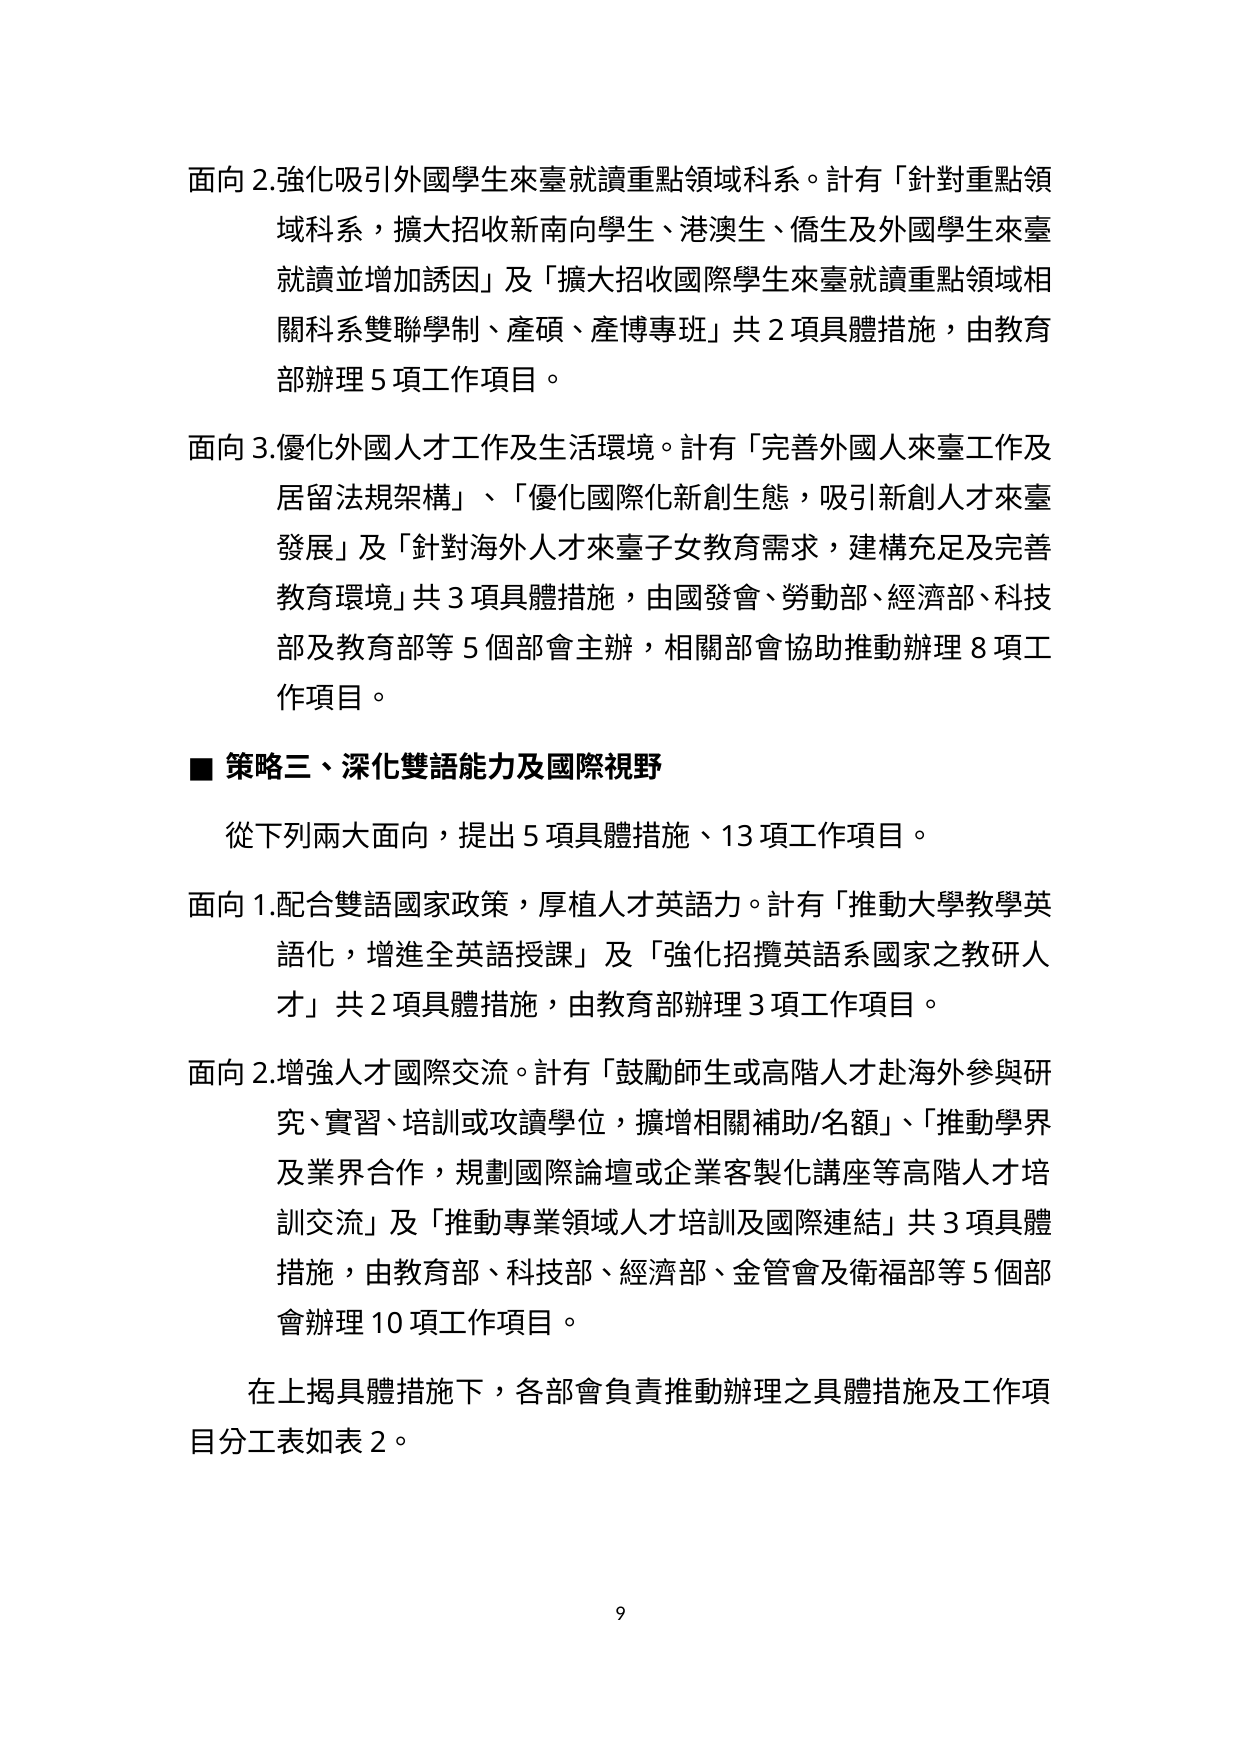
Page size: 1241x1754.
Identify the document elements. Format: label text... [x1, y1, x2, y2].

text 從下列兩大面向，提出5項具體措施、13項工作項目。 [225, 806, 1053, 856]
text 面向2.增強人才國際交流。計有「鼓勵師生或高階人才赴海外參與研究、實習、培訓或攻讀學位，擴增相關補助/名額」、「推動學界及業界合作，規劃國際論壇或企業客製化講座等高階人才培訓交流」及「推動專業領域人才培訓及國際連結」共3項具體措施，由教育部、科技部、經濟部、金管會及衛福部等5個部會辦理10項工作項目。 [187, 1044, 1053, 1344]
text 面向2.強化吸引外國學生來臺就讀重點領域科系。計有「針對重點領域科系，擴大招收新南向學生、港澳生、僑生及外國學生來臺就讀並增加誘因」及「擴大招收國際學生來臺就讀重點領域相關科系雙聯學制、產碩、產博專班」共2項具體措施，由教育部辦理5項工作項目。 [187, 150, 1053, 400]
list 策略三、深化雙語能力及國際視野 [187, 737, 1053, 787]
text 在上揭具體措施下，各部會負責推動辦理之具體措施及工作項目分工表如表2。 [189, 1362, 1053, 1462]
text 面向3.優化外國人才工作及生活環境。計有「完善外國人來臺工作及居留法規架構」、「優化國際化新創生態，吸引新創人才來臺發展」及「針對海外人才來臺子女教育需求，建構充足及完善教育環境」共3項具體措施，由國發會、勞動部、經濟部、科技部及教育部等5個部會主辦，相關部會協助推動辦理8項工作項目。 [187, 419, 1053, 719]
text 面向1.配合雙語國家政策，厚植人才英語力。計有「推動大學教學英語化，增進全英語授課」及「強化招攬英語系國家之教研人才」共2項具體措施，由教育部辦理3項工作項目。 [187, 875, 1053, 1025]
